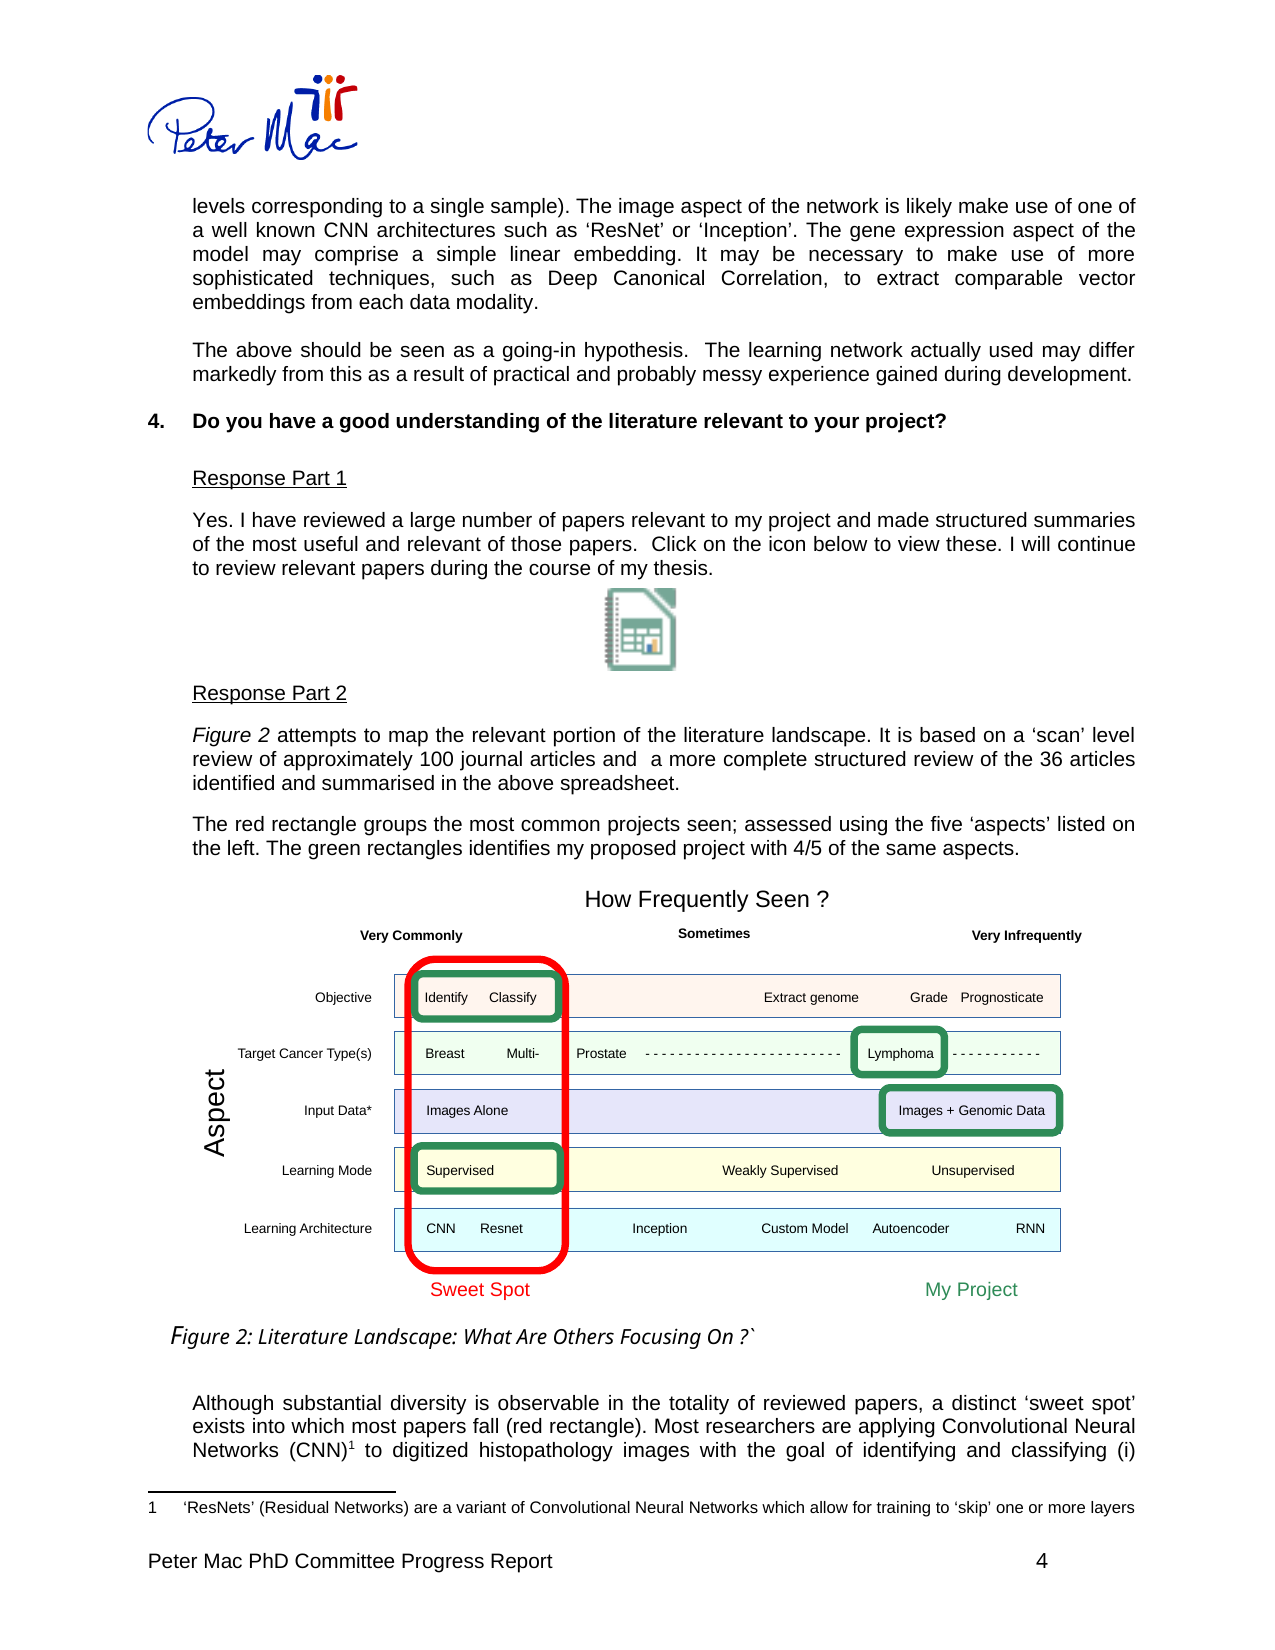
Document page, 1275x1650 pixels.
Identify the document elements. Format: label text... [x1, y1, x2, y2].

text Figure 2 attempts to map the relevant portion of the literature landscape. It is based on a ‘scan’ level review of approximately 100 journal articles and a more complete structured review of the 36 articles identified and summarised in the above spreadsheet. [192, 722, 1137, 794]
text Figure 2: Literature Landscape: What Are Others Focusing On ?` [170, 881, 1115, 1352]
text levels corresponding to a single sample). The image aspect of the network is likely make use of one of a well known CNN architectures such as ‘ResNet’ or ‘Inception’. The gene expression aspect of the model may comprise a simple linear embedding. It may be necessary to make use of more sophisticated techniques, such as Deep Canonical Correlation, to extract comparable vector embeddings from each data modality. [192, 194, 1137, 313]
text Yes. I have reviewed a large number of papers relevant to my project and made structured summaries of the most useful and relevant of those papers. Click on the icon below to view these. I will continue to review relevant papers during the course of my thesis. [192, 508, 1137, 580]
picture [147, 75, 358, 160]
text Response Part 1 [192, 466, 1137, 490]
text Response Part 2 [192, 681, 1137, 705]
list Do you have a good understanding of the literature relevant to your project? [148, 409, 1137, 433]
text The red rectangle groups the most common projects seen; assessed using the five ‘aspects’ listed on the left. The green rectangles identifies my proposed project with 4/5 of the same aspects. [192, 812, 1137, 860]
text ‘ResNets’ (Residual Networks) are a variant of Convolutional Neural Networks which allow for training to ‘skip’ one or more layers [148, 1498, 1137, 1517]
text The above should be seen as a going-in hypothesis. The learning network actually used may differ markedly from this as a result of practical and probably messy experience gained during development. [192, 337, 1137, 385]
text Although substantial diversity is observable in the totality of reviewed papers, a distinct ‘sweet spot’ exists into which most papers fall (red rectangle). Most researchers are applying Convolutional Neural Networks (CNN) to digitized histopathology images with the goal of identifying and classifying (i) breast cancers (mainly via metastases) or alternatively, (ii) identifying and classifying multiple types of cancers (one such project attempts to detect and classify 27 different cancer types). Outside the sweet spot, overlap among projects is not common – most of those papers tackle a unique combination of the five aspects listed. [192, 898, 1137, 1462]
